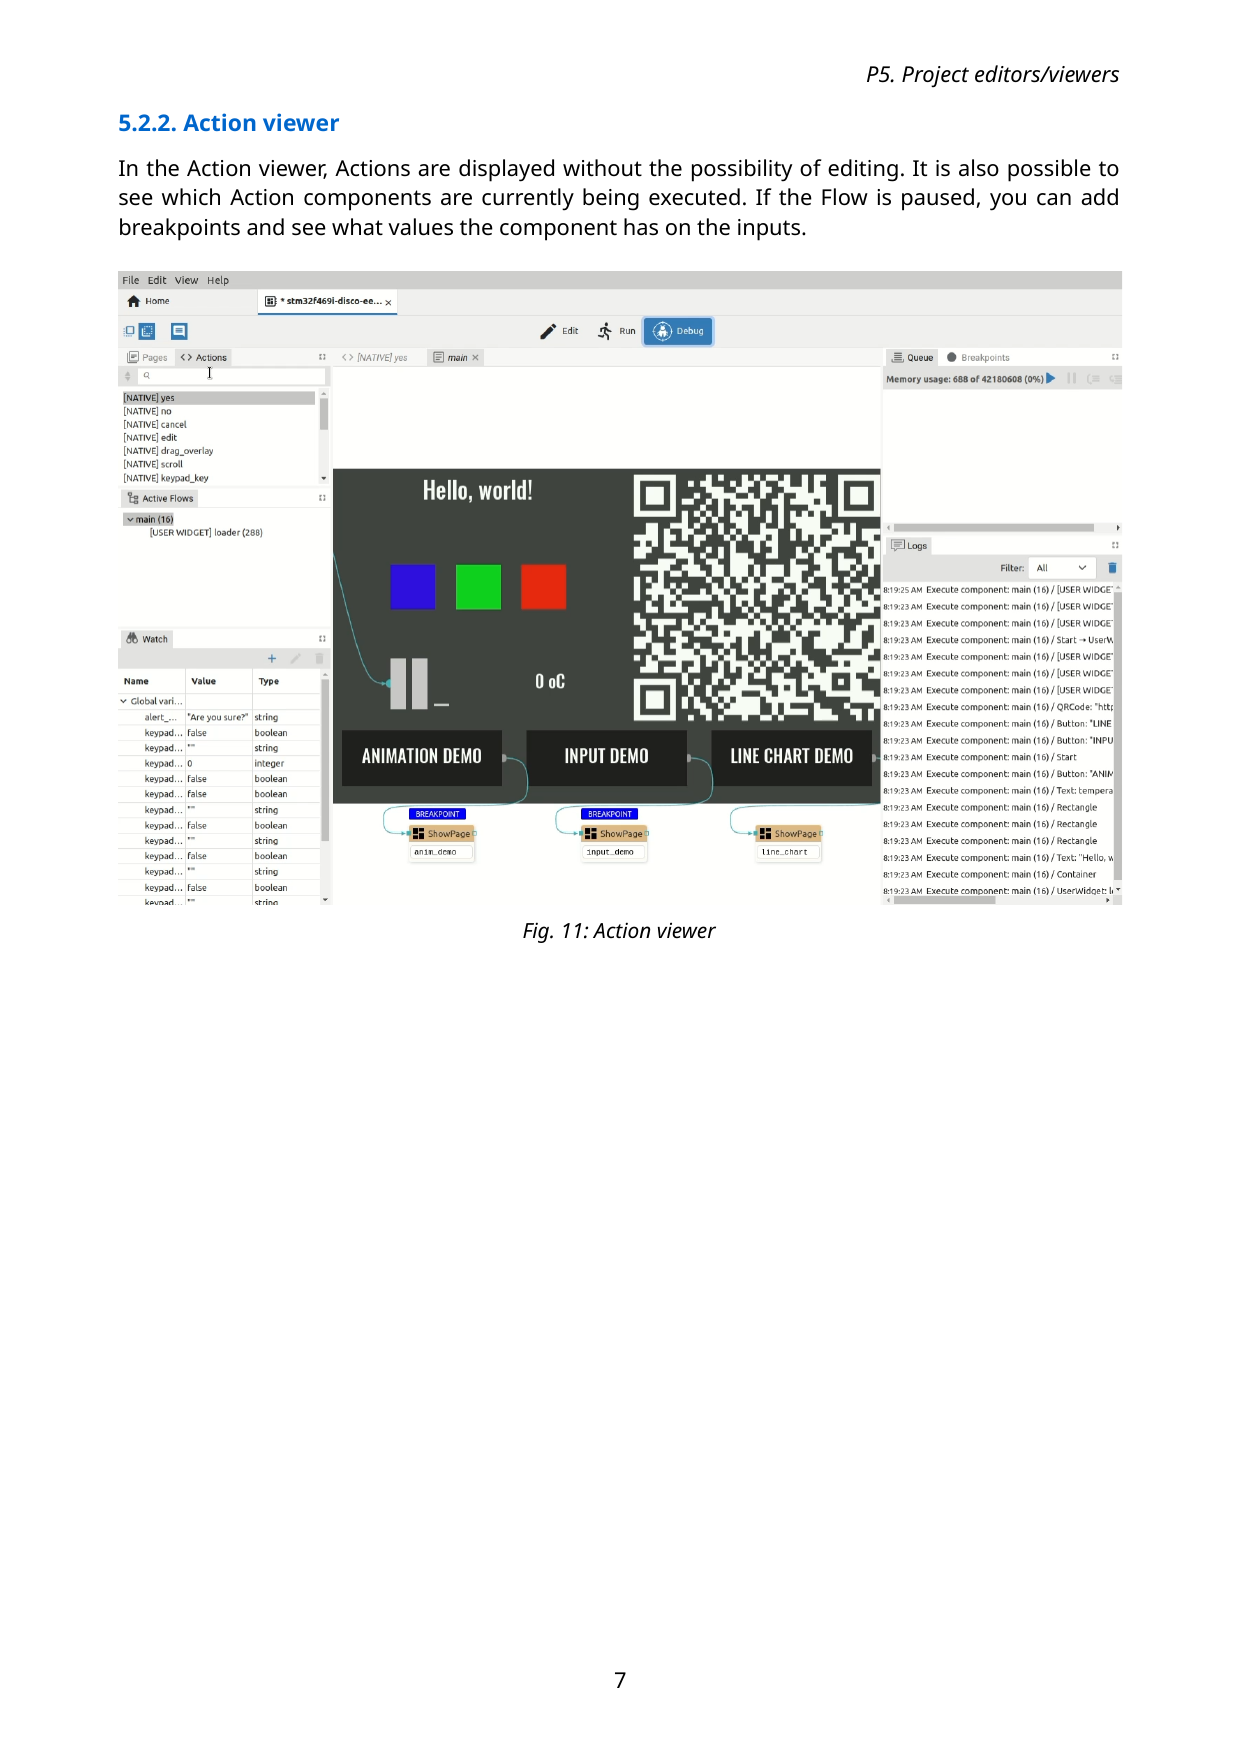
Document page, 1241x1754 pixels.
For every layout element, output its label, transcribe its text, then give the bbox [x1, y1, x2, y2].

subtitle Action viewer [118, 107, 1122, 138]
text Fig. 11: Action viewer [118, 905, 1122, 945]
picture [118, 271, 1123, 905]
text In the Action viewer, Actions are displayed without the possibility of editing. It is also possible to see which Action components are currently being executed. If the Flow is paused, you can add breakpoints and see what values the component has on the inputs. [118, 153, 1122, 242]
